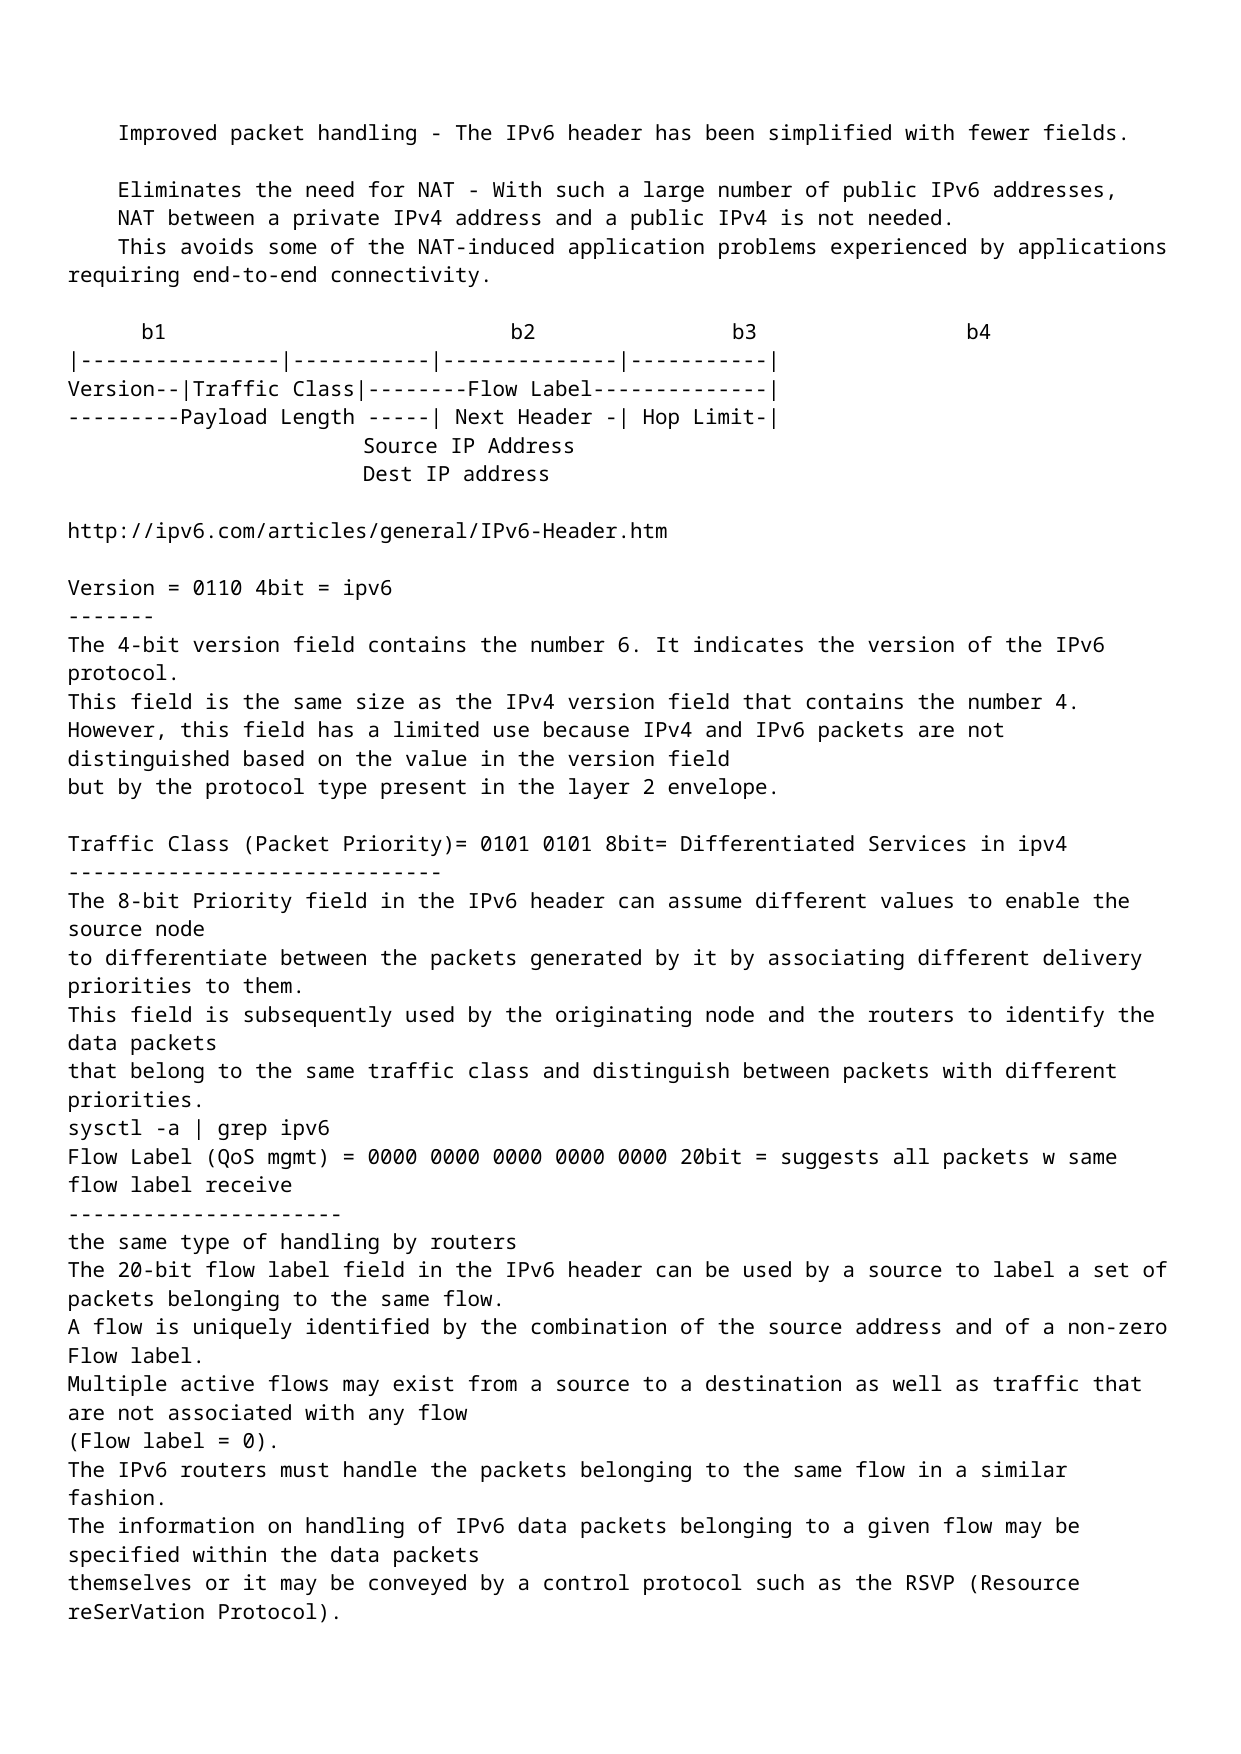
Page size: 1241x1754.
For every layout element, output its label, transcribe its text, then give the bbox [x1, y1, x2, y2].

text ---------------------- [67, 1199, 1173, 1227]
text Traffic Class (Packet Priority)= 0101 0101 8bit= Differentiated Services in ipv4 [67, 829, 1173, 857]
text but by the protocol type present in the layer 2 envelope. [67, 772, 1173, 801]
text Eliminates the need for NAT - With such a large number of public IPv6 addresses, [67, 175, 1173, 203]
text http://ipv6.com/articles/general/IPv6-Header.htm [67, 516, 1173, 545]
text Version--|Traffic Class|--------Flow Label--------------| [67, 374, 1173, 402]
text that belong to the same traffic class and distinguish between packets with different priorities. [67, 1057, 1173, 1113]
text The 4-bit version field contains the number 6. It indicates the version of the IPv6 protocol. [67, 630, 1173, 687]
text However, this field has a limited use because IPv4 and IPv6 packets are not distinguished based on the value in the version field [67, 715, 1173, 772]
text ------------------------------ [67, 857, 1173, 886]
text b1 b2 b3 b4 [67, 317, 1173, 346]
text Multiple active flows may exist from a source to a destination as well as traffic that are not associated with any flow [67, 1369, 1173, 1426]
text Version = 0110 4bit = ipv6 [67, 573, 1173, 602]
text A flow is uniquely identified by the combination of the source address and of a non-zero Flow label. [67, 1312, 1173, 1369]
text (Flow label = 0). [67, 1426, 1173, 1455]
text to differentiate between the packets generated by it by associating different delivery priorities to them. [67, 943, 1173, 1000]
text The 8-bit Priority field in the IPv6 header can assume different values to enable the source node [67, 886, 1173, 943]
text The 20-bit flow label field in the IPv6 header can be used by a source to label a set of packets belonging to the same flow. [67, 1256, 1173, 1312]
text NAT between a private IPv4 address and a public IPv4 is not needed. [67, 203, 1173, 232]
text Source IP Address [67, 431, 1173, 459]
text The information on handling of IPv6 data packets belonging to a given flow may be specified within the data packets [67, 1512, 1173, 1568]
text The IPv6 routers must handle the packets belonging to the same flow in a similar fashion. [67, 1455, 1173, 1512]
text sysctl -a | grep ipv6 [67, 1113, 1173, 1142]
text ---------Payload Length -----| Next Header -| Hop Limit-| [67, 402, 1173, 431]
text This field is subsequently used by the originating node and the routers to identify the data packets [67, 1000, 1173, 1057]
text This avoids some of the NAT-induced application problems experienced by applications requiring end-to-end connectivity. [67, 232, 1173, 289]
text the same type of handling by routers [67, 1227, 1173, 1256]
text ------- [67, 602, 1173, 630]
text Flow Label (QoS mgmt) = 0000 0000 0000 0000 0000 20bit = suggests all packets w same flow label receive [67, 1142, 1173, 1199]
text |----------------|-----------|--------------|-----------| [67, 346, 1173, 374]
text This field is the same size as the IPv4 version field that contains the number 4. [67, 687, 1173, 715]
text Improved packet handling - The IPv6 header has been simplified with fewer fields. [67, 118, 1173, 147]
text Dest IP address [67, 459, 1173, 488]
text themselves or it may be conveyed by a control protocol such as the RSVP (Resource reSerVation Protocol). [67, 1568, 1173, 1625]
